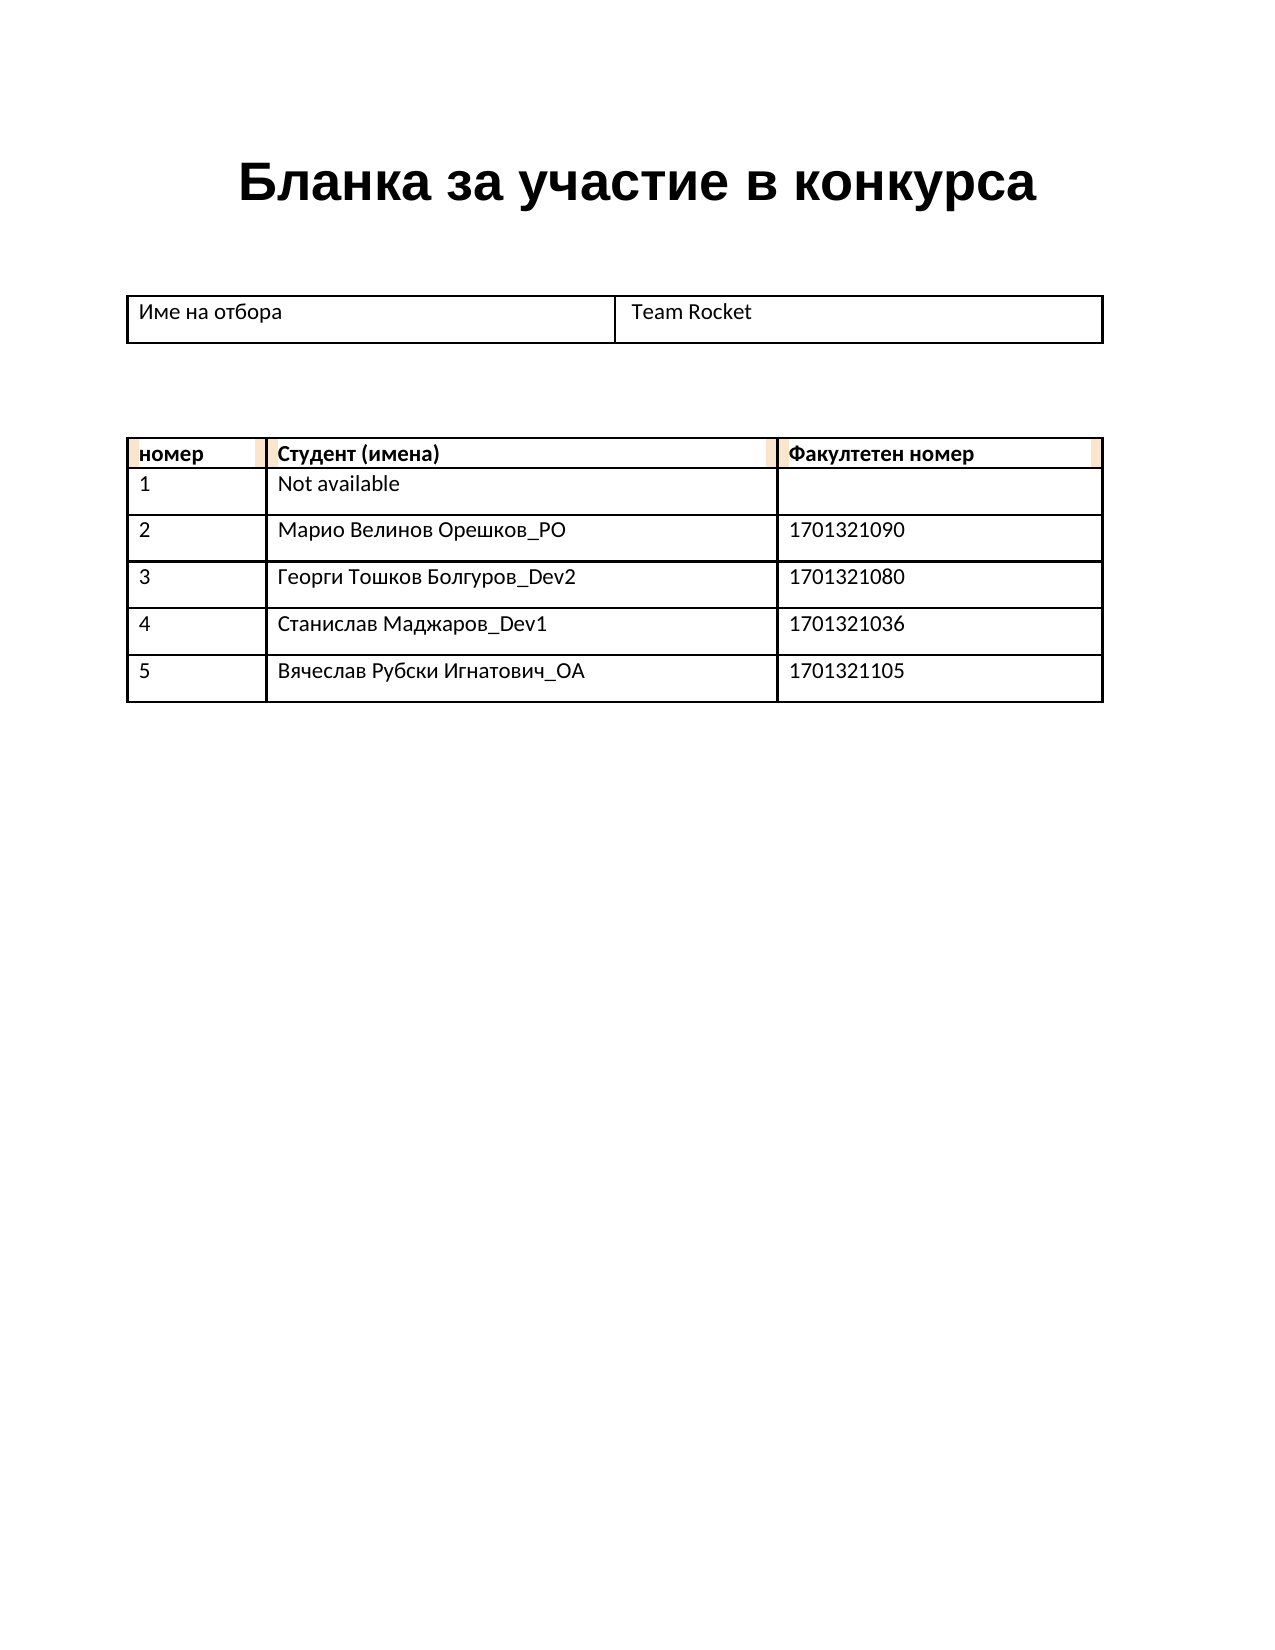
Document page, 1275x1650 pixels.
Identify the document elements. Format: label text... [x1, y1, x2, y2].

table_cell 1701321090 [779, 516, 1101, 560]
table_cell Not available [268, 469, 776, 513]
table_cell [779, 469, 1101, 513]
table_cell Георги Тошков Болгуров_Dev2 [268, 563, 776, 607]
table_header Team Rocket [616, 297, 1101, 342]
table_cell 2 [129, 516, 265, 560]
table_header номер [129, 439, 139, 467]
table_header номер [255, 439, 265, 467]
table_cell Станислав Маджаров_Dev1 [268, 609, 776, 654]
title Бланка за участие в конкурса [150, 150, 1125, 212]
table_cell 5 [129, 656, 265, 701]
table_cell 4 [129, 609, 265, 654]
table_cell 1 [129, 469, 265, 513]
table_cell 1701321105 [779, 656, 1101, 701]
table_cell Вячеслав Рубски Игнатович_OA [268, 656, 776, 701]
table_header Име на отбора [129, 297, 614, 342]
table_cell 1701321036 [779, 609, 1101, 654]
table_cell 1701321080 [779, 563, 1101, 607]
table_cell Марио Велинов Орешков_PO [268, 516, 776, 560]
table_cell 3 [129, 563, 265, 607]
